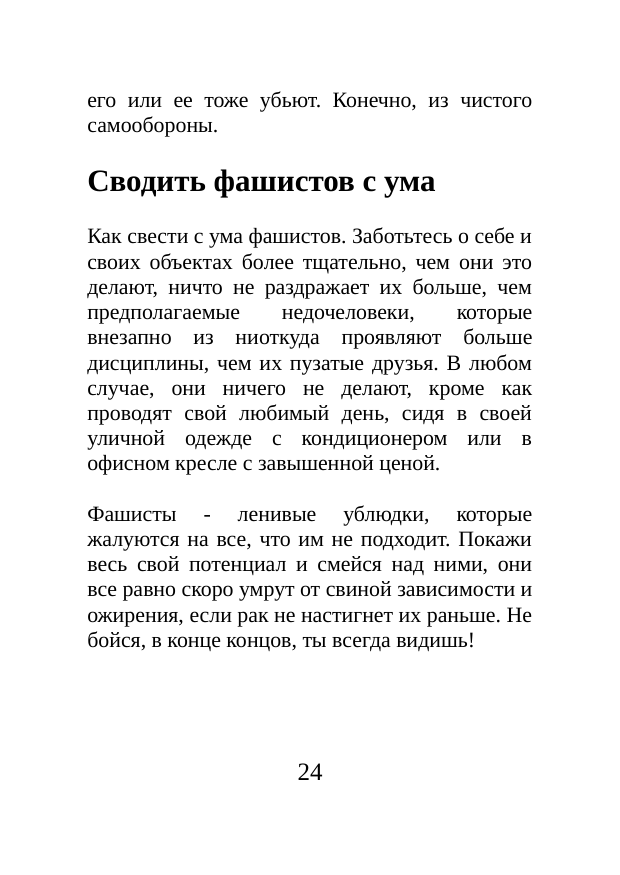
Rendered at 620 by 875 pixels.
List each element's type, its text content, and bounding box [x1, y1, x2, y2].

text Фашисты - ленивые ублюдки, которые жалуются на все, что им не подходит. Покажи весь свой потенциал и смейся над ними, они все равно скоро умрут от свиной зависимости и ожирения, если рак не настигнет их раньше. Не бойся, в конце концов, ты всегда видишь! [87, 501, 532, 652]
text его или ее тоже убьют. Конечно, из чистого самообороны. [87, 87, 532, 137]
text Как свести с ума фашистов. Заботьтесь о себе и своих объектах более тщательно, чем они это делают, ничто не раздражает их больше, чем предполагаемые недочеловеки, которые внезапно из ниоткуда проявляют больше дисциплины, чем их пузатые друзья. В любом случае, они ничего не делают, кроме как проводят свой любимый день, сидя в своей уличной одежде с кондиционером или в офисном кресле с завышенной ценой. [87, 223, 532, 476]
text Сводить фашистов с ума [87, 163, 532, 198]
